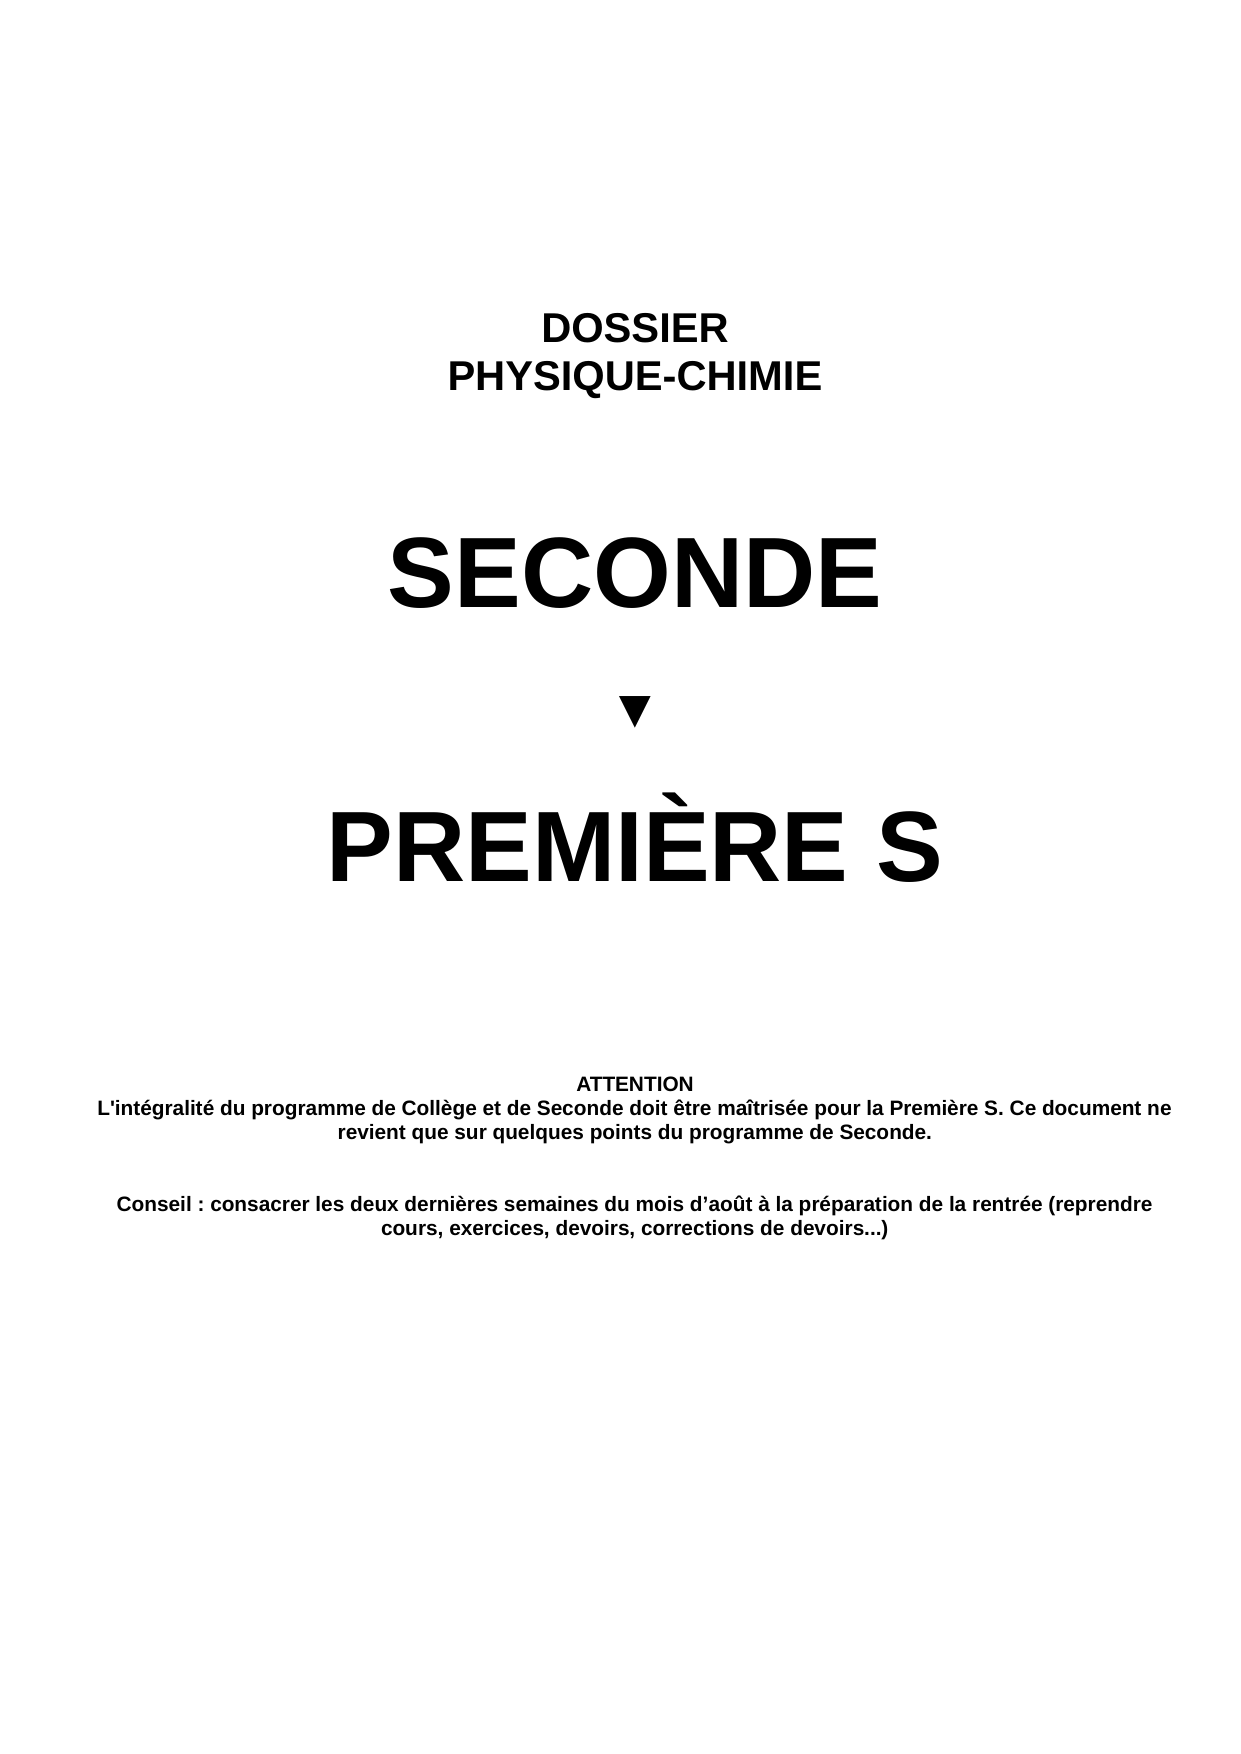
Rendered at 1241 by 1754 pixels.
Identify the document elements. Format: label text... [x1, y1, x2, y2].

text Dossier [88, 303, 1181, 351]
text seconde [88, 514, 1181, 629]
text L'intégralité du programme de Collège et de Seconde doit être maîtrisée pour la Première S. Ce document ne revient que sur quelques points du programme de Seconde. [88, 1096, 1181, 1144]
text PHYSIQUE-CHIMIE [88, 351, 1181, 399]
text Conseil : consacrer les deux dernières semaines du mois d’août à la préparation de la rentrée (reprendre cours, exercices, devoirs, corrections de devoirs...) [88, 1192, 1181, 1240]
text première S [88, 787, 1181, 902]
text ATTENTION [88, 1072, 1181, 1096]
text ▼ [88, 677, 1181, 739]
